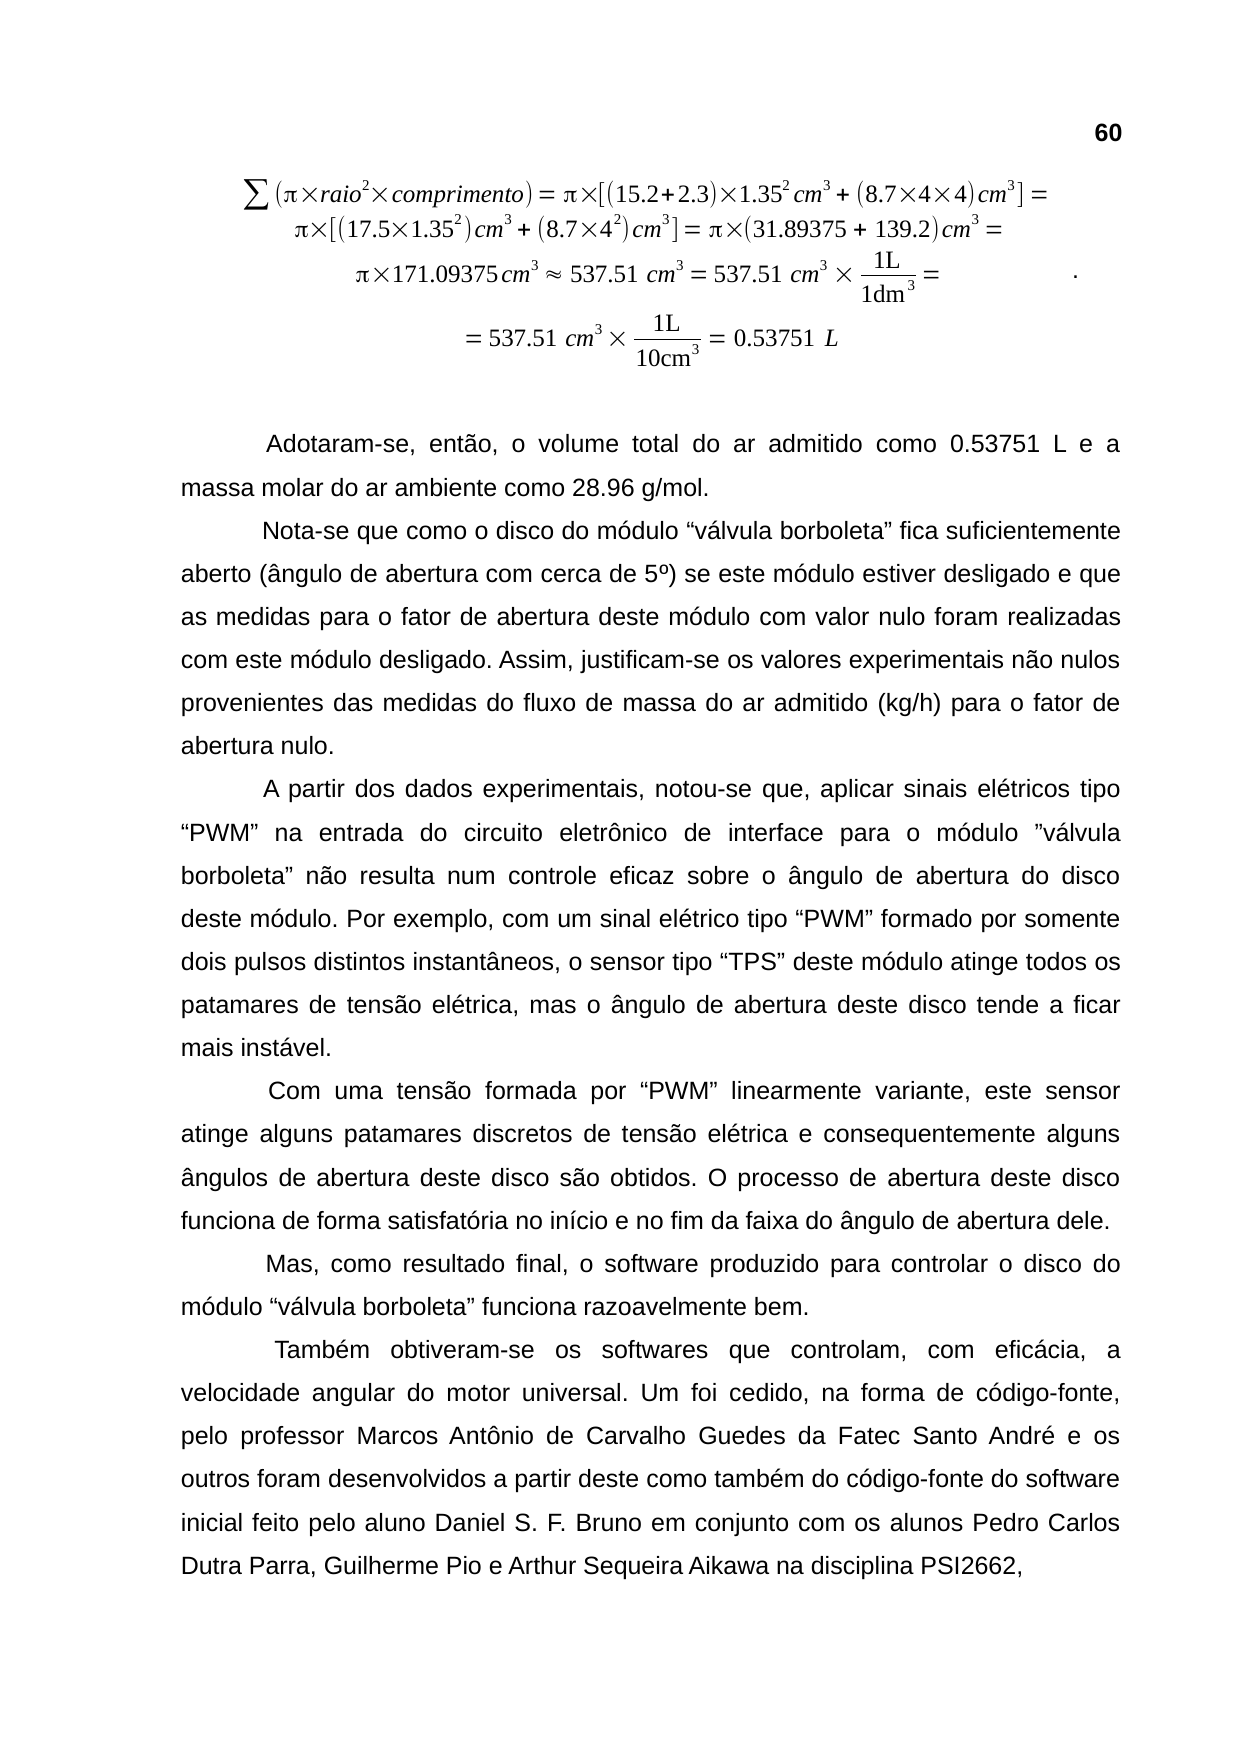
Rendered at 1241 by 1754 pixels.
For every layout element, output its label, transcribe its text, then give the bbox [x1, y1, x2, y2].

text Também obtiveram-se os softwares que controlam, com eficácia, a velocidade angular do motor universal. Um foi cedido, na forma de código-fonte, pelo professor Marcos Antônio de Carvalho Guedes da Fatec Santo André e os outros foram desenvolvidos a partir deste como também do código-fonte do software inicial feito pelo aluno Daniel S. F. Bruno em conjunto com os alunos Pedro Carlos Dutra Parra, Guilherme Pio e Arthur Sequeira Aikawa na disciplina PSI2662, [181, 1335, 1122, 1579]
text Mas, como resultado final, o software produzido para controlar o disco do módulo “válvula borboleta” funciona razoavelmente bem. [181, 1249, 1122, 1321]
text . [181, 176, 1122, 372]
text Com uma tensão formada por “PWM” linearmente variante, este sensor atinge alguns patamares discretos de tensão elétrica e consequentemente alguns ângulos de abertura deste disco são obtidos. O processo de abertura deste disco funciona de forma satisfatória no início e no fim da faixa do ângulo de abertura dele. [181, 1076, 1122, 1234]
text Adotaram-se, então, o volume total do ar admitido como 0.53751 L e a massa molar do ar ambiente como 28.96 g/mol. [181, 429, 1122, 501]
text A partir dos dados experimentais, notou-se que, aplicar sinais elétricos tipo “PWM” na entrada do circuito eletrônico de interface para o módulo ”válvula borboleta” não resulta num controle eficaz sobre o ângulo de abertura do disco deste módulo. Por exemplo, com um sinal elétrico tipo “PWM” formado por somente dois pulsos distintos instantâneos, o sensor tipo “TPS” deste módulo atinge todos os patamares de tensão elétrica, mas o ângulo de abertura deste disco tende a ficar mais instável. [181, 774, 1122, 1062]
text Nota-se que como o disco do módulo “válvula borboleta” fica suficientemente aberto (ângulo de abertura com cerca de 5º) se este módulo estiver desligado e que as medidas para o fator de abertura deste módulo com valor nulo foram realizadas com este módulo desligado. Assim, justificam-se os valores experimentais não nulos provenientes das medidas do fluxo de massa do ar admitido (kg/h) para o fator de abertura nulo. [181, 516, 1122, 760]
